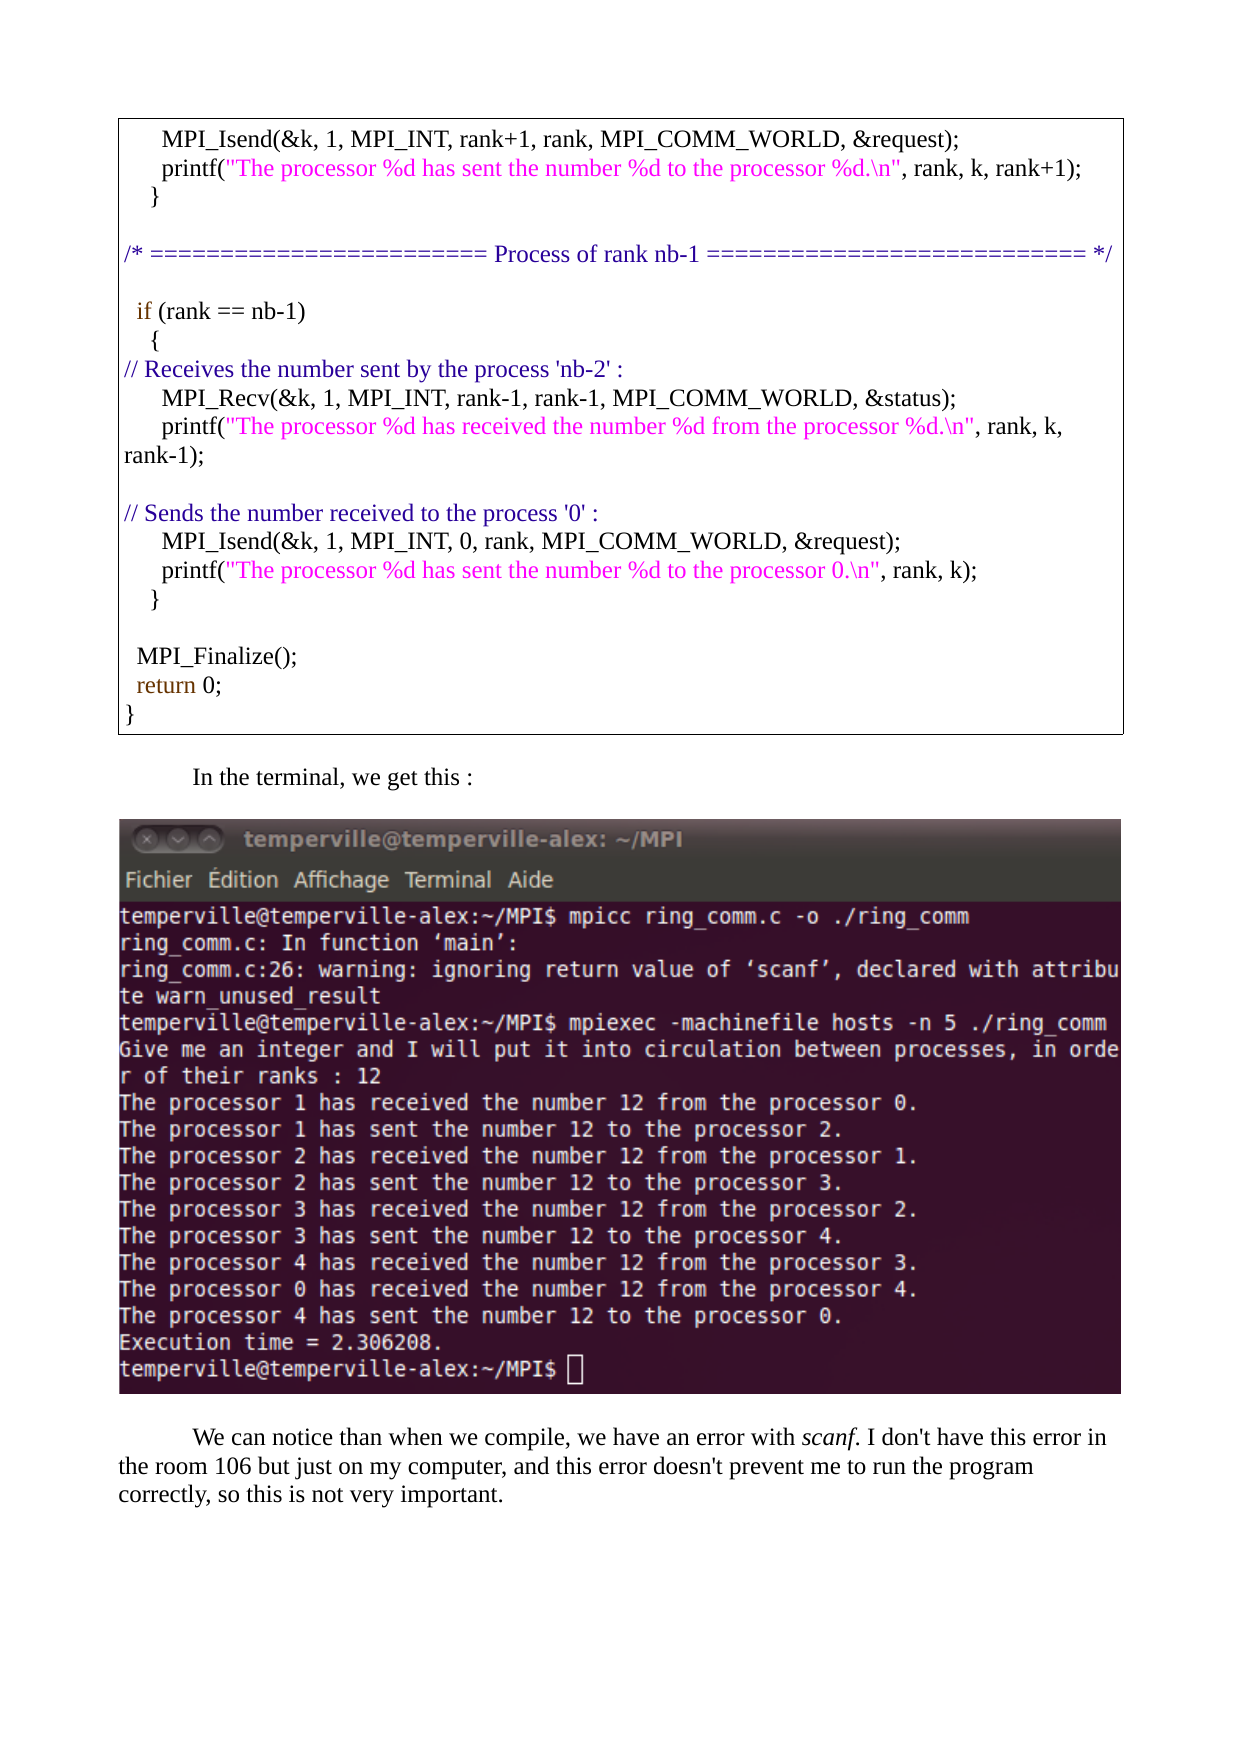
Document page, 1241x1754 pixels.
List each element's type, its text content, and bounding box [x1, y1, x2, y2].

text We can notice than when we compile, we have an error with scanf. I don't have this error in the room 106 but just on my computer, and this error doesn't prevent me to run the program correctly, so this is not very important. [118, 1422, 1122, 1508]
picture [119, 819, 1121, 1394]
text In the terminal, we get this : [118, 762, 1122, 791]
table_cell MPI_Isend(&k, 1, MPI_INT, rank+1, rank, MPI_COMM_WORLD, &request); printf("The processor %d has sent the number %d to the processor %d.\n", rank, k, rank+1); } /* ======================== Process of rank nb-1 =========================== */ if (rank == nb-1) { // Receives the number sent by the process 'nb-2' : MPI_Recv(&k, 1, MPI_INT, rank-1, rank-1, MPI_COMM_WORLD, &status); printf("The processor %d has received the number %d from the processor %d.\n", rank, k, rank-1); // Sends the number received to the process '0' : MPI_Isend(&k, 1, MPI_INT, 0, rank, MPI_COMM_WORLD, &request); printf("The processor %d has sent the number %d to the processor 0.\n", rank, k); } MPI_Finalize(); return 0; } [119, 119, 1123, 733]
